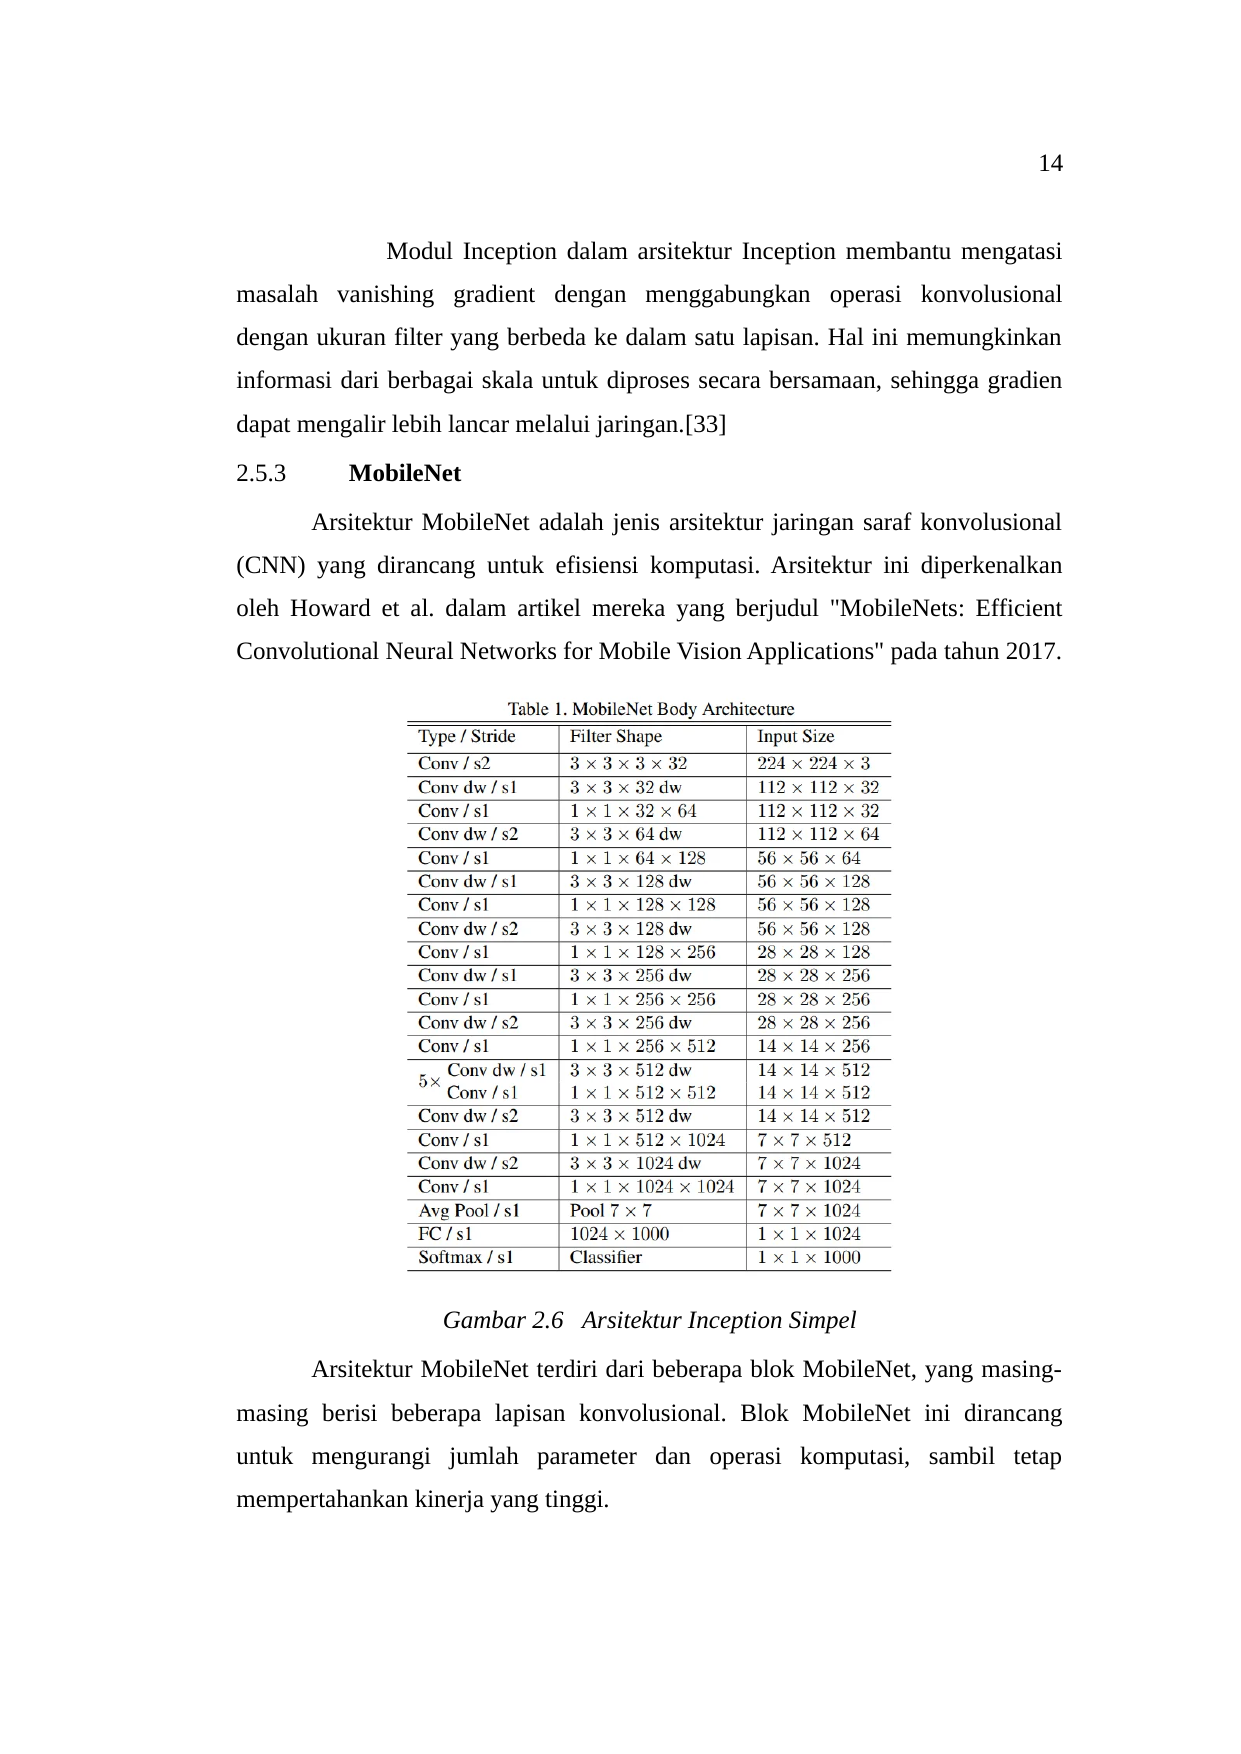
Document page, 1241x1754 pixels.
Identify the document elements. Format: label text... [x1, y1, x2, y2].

text Arsitektur MobileNet adalah jenis arsitektur jaringan saraf konvolusional (CNN) yang dirancang untuk efisiensi komputasi. Arsitektur ini diperkenalkan oleh Howard et al. dalam artikel mereka yang berjudul "MobileNets: Efficient Convolutional Neural Networks for Mobile Vision Applications" pada tahun 2017. [236, 507, 1063, 665]
text Gambar 2.6 Arsitektur Inception Simpel [236, 1306, 1063, 1334]
list MobileNet [236, 458, 1063, 486]
text Modul Inception dalam arsitektur Inception membantu mengatasi masalah vanishing gradient dengan menggabungkan operasi konvolusional dengan ukuran filter yang berbeda ke dalam satu lapisan. Hal ini memungkinkan informasi dari berbagai skala untuk diproses secara bersamaan, sehingga gradien dapat mengalir lebih lancar melalui jaringan.[33] [236, 236, 1063, 437]
text Arsitektur MobileNet terdiri dari beberapa blok MobileNet, yang masing-masing berisi beberapa lapisan konvolusional. Blok MobileNet ini dirancang untuk mengurangi jumlah parameter dan operasi komputasi, sambil tetap mempertahankan kinerja yang tinggi. [236, 1354, 1063, 1513]
picture [397, 685, 902, 1286]
